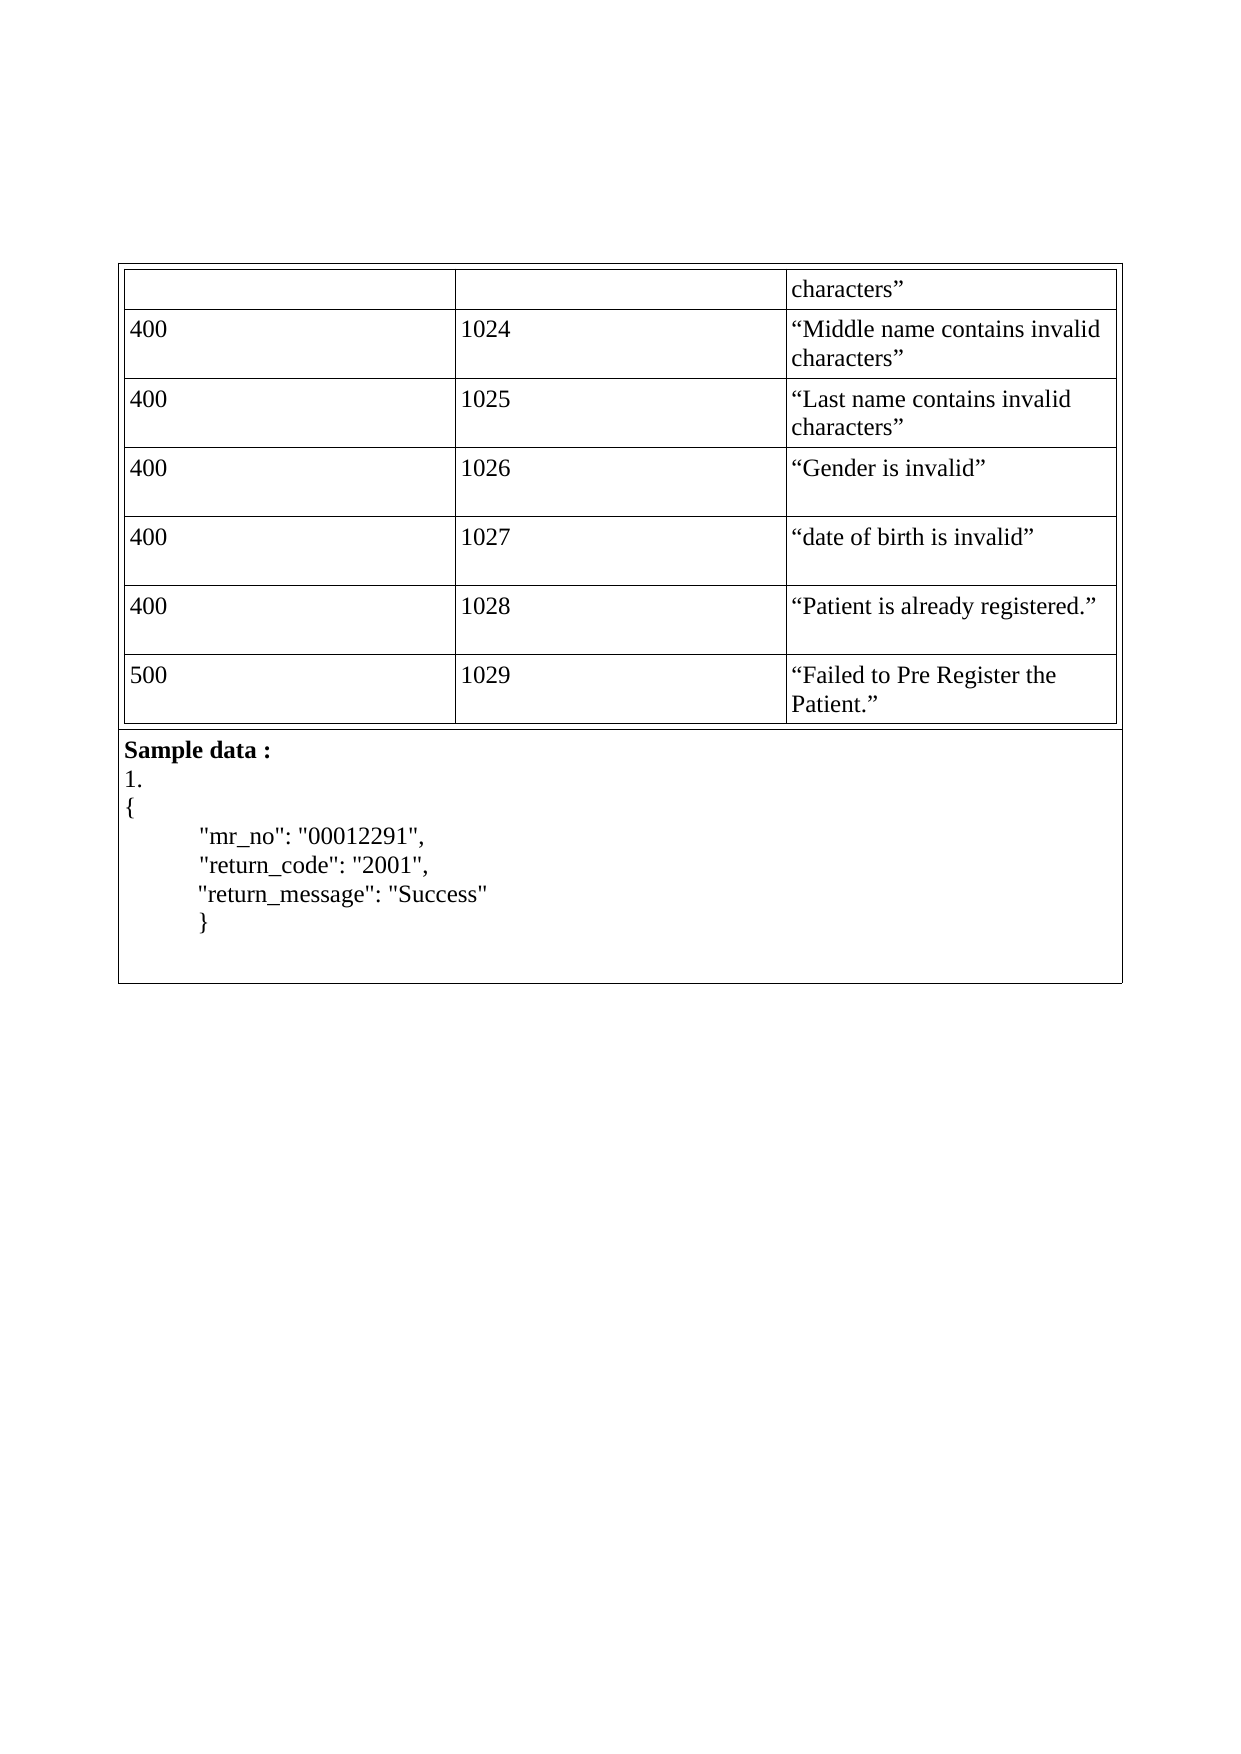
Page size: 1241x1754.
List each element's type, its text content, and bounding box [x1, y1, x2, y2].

table_cell [119, 264, 1122, 729]
table_cell 1028 [456, 586, 786, 654]
table_cell 1026 [456, 448, 786, 516]
table_cell “Last name contains invalid characters” [787, 379, 1116, 447]
table_cell 400 [125, 586, 455, 654]
table_cell 400 [125, 448, 455, 516]
table_cell “Failed to Pre Register the Patient.” [787, 655, 1116, 723]
table_cell Sample data : 1. { "mr_no": "00012291", "return_code": "2001", "return_message": "Success" } [119, 730, 1122, 983]
table_cell “Middle name contains invalid characters” [787, 310, 1116, 378]
table_cell 1027 [456, 517, 786, 585]
table_cell 1024 [456, 310, 786, 378]
table_cell “Patient is already registered.” [787, 586, 1116, 654]
table_cell [125, 270, 455, 309]
table_cell 400 [125, 517, 455, 585]
table_cell 400 [125, 310, 455, 378]
table_cell 400 [125, 379, 455, 447]
table_cell 500 [125, 655, 455, 723]
table_cell 1029 [456, 655, 786, 723]
table_cell “Gender is invalid” [787, 448, 1116, 516]
table_cell [456, 270, 786, 309]
table_cell characters” [787, 270, 1116, 309]
table_cell 1025 [456, 379, 786, 447]
table_cell “date of birth is invalid” [787, 517, 1116, 585]
